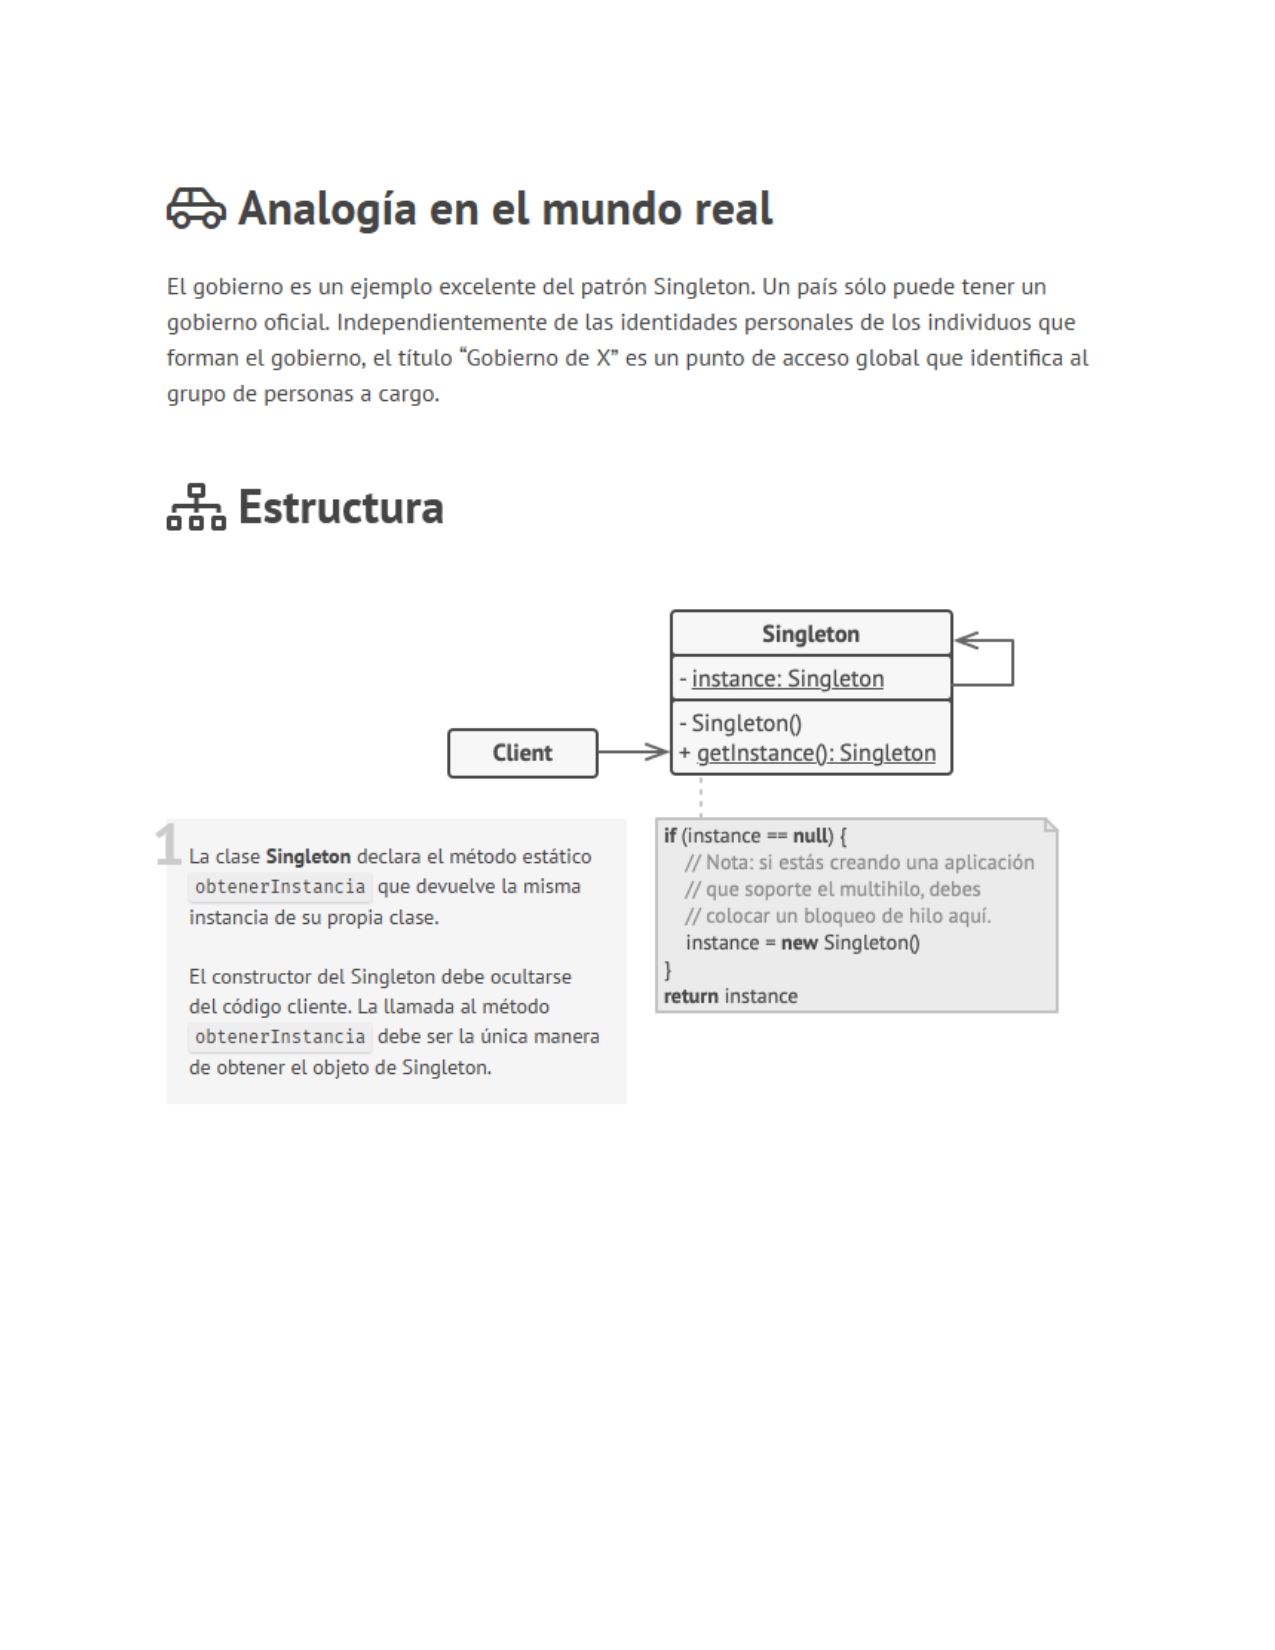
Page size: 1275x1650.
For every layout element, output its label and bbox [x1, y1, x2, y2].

picture [118, 146, 1157, 1180]
